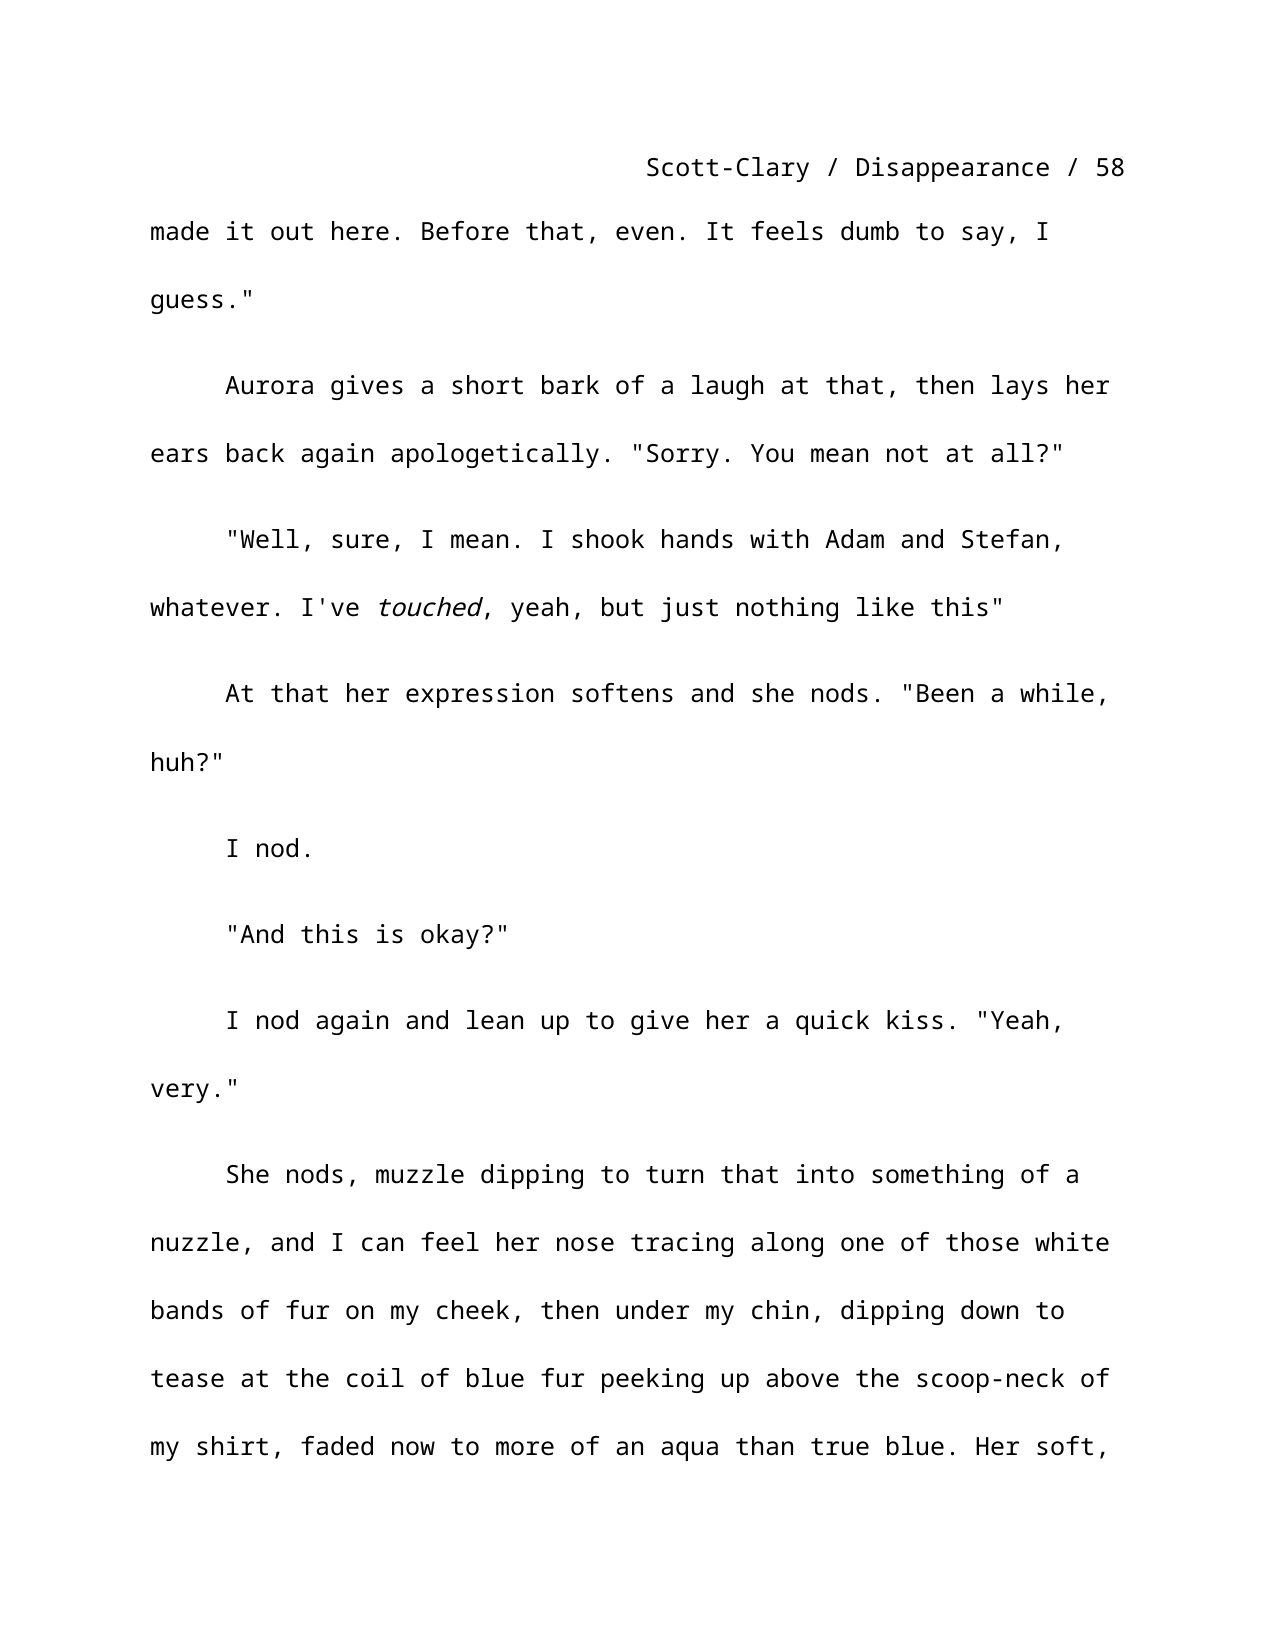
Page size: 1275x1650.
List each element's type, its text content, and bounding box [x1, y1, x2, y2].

text She nods, muzzle dipping to turn that into something of a nuzzle, and I can feel her nose tracing along one of those white bands of fur on my cheek, then under my chin, dipping down to tease at the coil of blue fur peeking up above the scoop-neck of my shirt, faded now to more of an aqua than true blue. Her soft, [150, 1156, 1125, 1463]
text made it out here. Before that, even. It feels dumb to say, I guess." [150, 213, 1125, 316]
text Aurora gives a short bark of a laugh at that, then lays her ears back again apologetically. "Sorry. You mean not at all?" [150, 368, 1125, 470]
text "And this is okay?" [150, 916, 1125, 950]
text I nod again and lean up to give her a quick kiss. "Yeah, very." [150, 1002, 1125, 1104]
text "Well, sure, I mean. I shook hands with Adam and Stefan, whatever. I've touched, yeah, but just nothing like this" [150, 522, 1125, 624]
text I nod. [150, 830, 1125, 864]
text At that her expression softens and she nods. "Been a while, huh?" [150, 676, 1125, 778]
